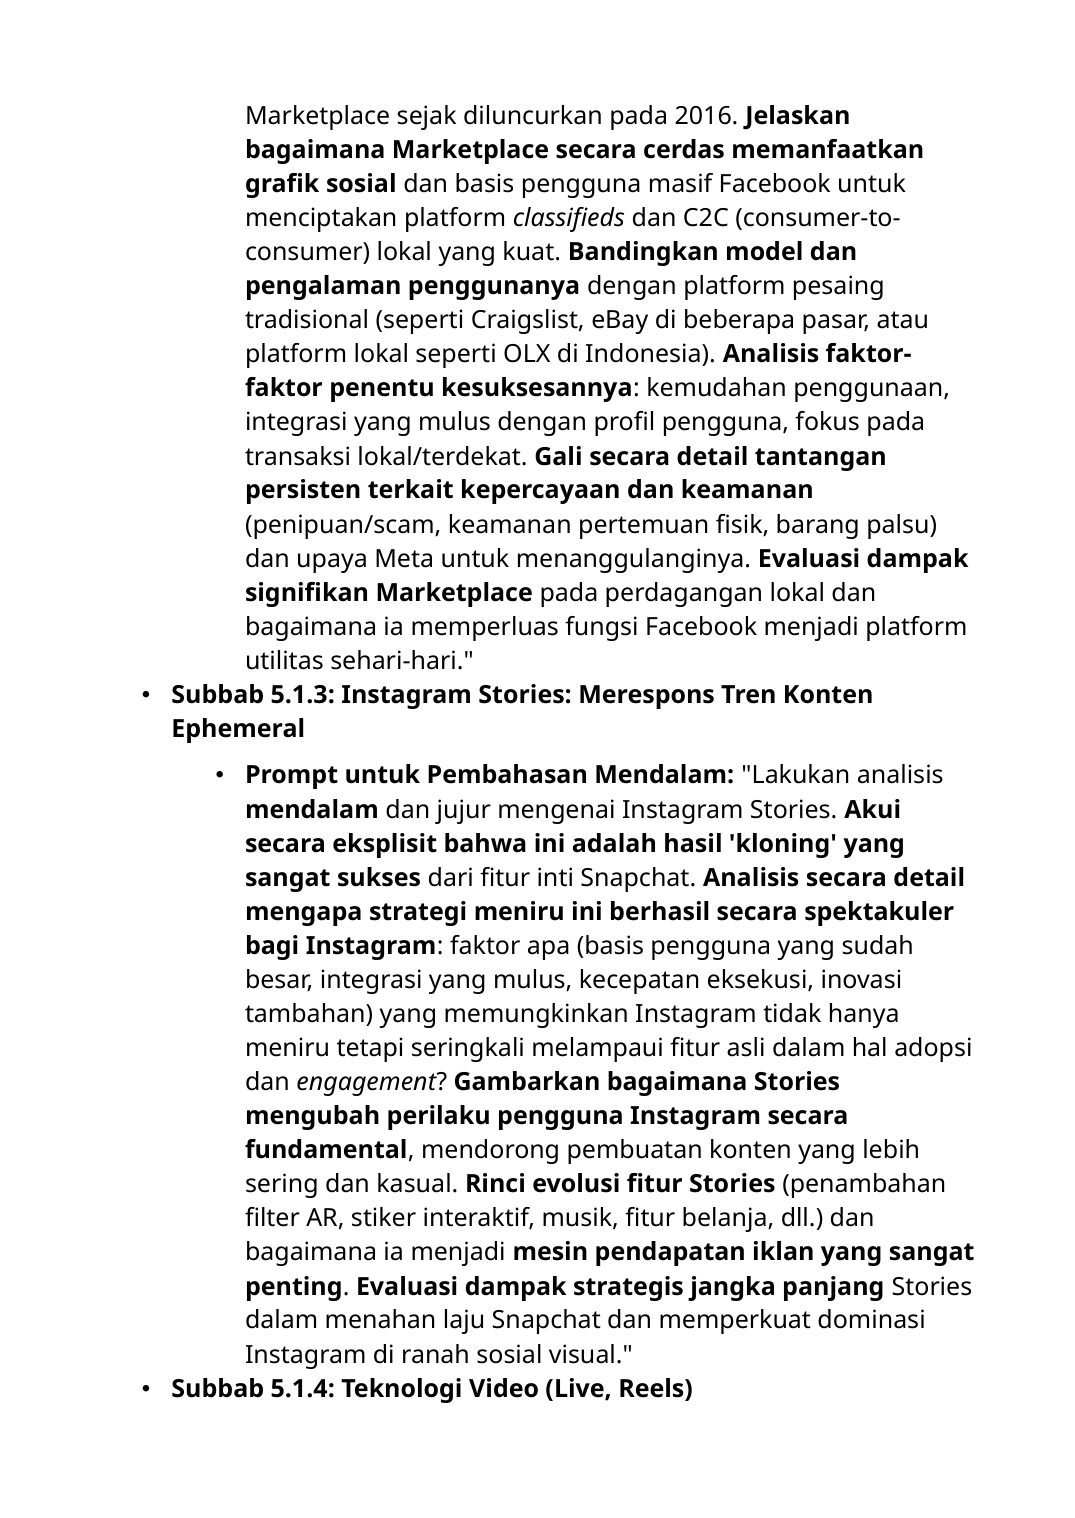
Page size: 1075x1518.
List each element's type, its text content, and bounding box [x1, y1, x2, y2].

list Subbab 5.1.3: Instagram Stories: Merespons Tren Konten Ephemeral [142, 677, 977, 745]
list Prompt untuk Pembahasan Mendalam: "Lakukan analisis mendalam dan jujur mengenai Instagram Stories. Akui secara eksplisit bahwa ini adalah hasil 'kloning' yang sangat sukses dari fitur inti Snapchat. Analisis secara detail mengapa strategi meniru ini berhasil secara spektakuler bagi Instagram: faktor apa (basis pengguna yang sudah besar, integrasi yang mulus, kecepatan eksekusi, inovasi tambahan) yang memungkinkan Instagram tidak hanya meniru tetapi seringkali melampaui fitur asli dalam hal adopsi dan engagement? Gambarkan bagaimana Stories mengubah perilaku pengguna Instagram secara fundamental, mendorong pembuatan konten yang lebih sering dan kasual. Rinci evolusi fitur Stories (penambahan filter AR, stiker interaktif, musik, fitur belanja, dll.) dan bagaimana ia menjadi mesin pendapatan iklan yang sangat penting. Evaluasi dampak strategis jangka panjang Stories dalam menahan laju Snapchat dan memperkuat dominasi Instagram di ranah sosial visual." [215, 757, 977, 1370]
list Marketplace sejak diluncurkan pada 2016. Jelaskan bagaimana Marketplace secara cerdas memanfaatkan grafik sosial dan basis pengguna masif Facebook untuk menciptakan platform classifieds dan C2C (consumer-to-consumer) lokal yang kuat. Bandingkan model dan pengalaman penggunanya dengan platform pesaing tradisional (seperti Craigslist, eBay di beberapa pasar, atau platform lokal seperti OLX di Indonesia). Analisis faktor-faktor penentu kesuksesannya: kemudahan penggunaan, integrasi yang mulus dengan profil pengguna, fokus pada transaksi lokal/terdekat. Gali secara detail tantangan persisten terkait kepercayaan dan keamanan (penipuan/scam, keamanan pertemuan fisik, barang palsu) dan upaya Meta untuk menanggulanginya. Evaluasi dampak signifikan Marketplace pada perdagangan lokal dan bagaimana ia memperluas fungsi Facebook menjadi platform utilitas sehari-hari." [215, 97, 977, 677]
list Subbab 5.1.4: Teknologi Video (Live, Reels) [142, 1370, 977, 1404]
